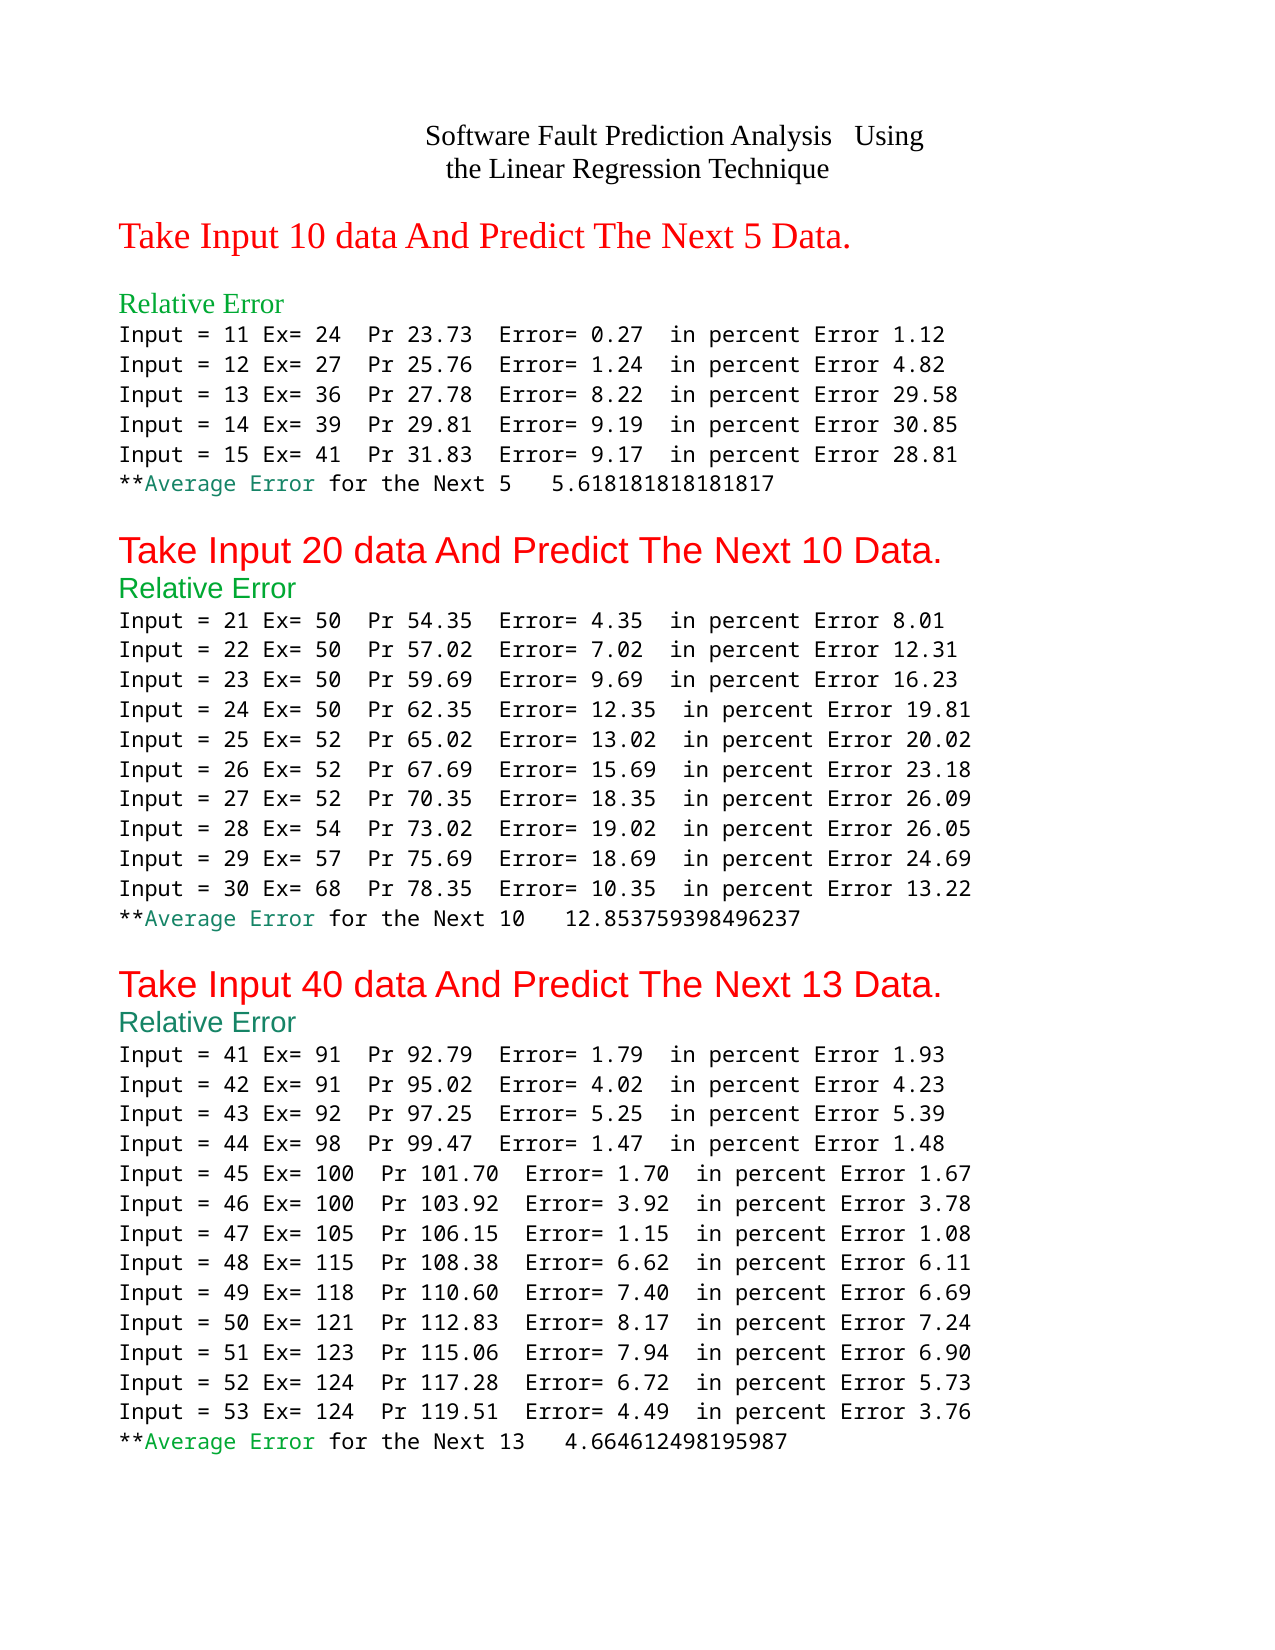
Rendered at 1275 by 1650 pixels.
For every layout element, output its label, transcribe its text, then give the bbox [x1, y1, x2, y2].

text Input = 22 Ex= 50 Pr 57.02 Error= 7.02 in percent Error 12.31 [118, 634, 1157, 664]
text Input = 50 Ex= 121 Pr 112.83 Error= 8.17 in percent Error 7.24 [118, 1307, 1157, 1337]
text **Average Error for the Next 10 12.853759398496237 [118, 902, 1157, 932]
text Relative Error [118, 286, 1157, 319]
text Input = 48 Ex= 115 Pr 108.38 Error= 6.62 in percent Error 6.11 [118, 1247, 1157, 1277]
text Input = 14 Ex= 39 Pr 29.81 Error= 9.19 in percent Error 30.85 [118, 409, 1157, 438]
text Input = 49 Ex= 118 Pr 110.60 Error= 7.40 in percent Error 6.69 [118, 1277, 1157, 1307]
text Input = 51 Ex= 123 Pr 115.06 Error= 7.94 in percent Error 6.90 [118, 1337, 1157, 1366]
text Input = 21 Ex= 50 Pr 54.35 Error= 4.35 in percent Error 8.01 [118, 604, 1157, 634]
text Input = 30 Ex= 68 Pr 78.35 Error= 10.35 in percent Error 13.22 [118, 873, 1157, 902]
text Software Fault Prediction Analysis Using [118, 118, 1157, 152]
text Input = 24 Ex= 50 Pr 62.35 Error= 12.35 in percent Error 19.81 [118, 694, 1157, 724]
text Input = 28 Ex= 54 Pr 73.02 Error= 19.02 in percent Error 26.05 [118, 813, 1157, 843]
text Input = 42 Ex= 91 Pr 95.02 Error= 4.02 in percent Error 4.23 [118, 1068, 1157, 1098]
text Input = 29 Ex= 57 Pr 75.69 Error= 18.69 in percent Error 24.69 [118, 843, 1157, 873]
text Input = 27 Ex= 52 Pr 70.35 Error= 18.35 in percent Error 26.09 [118, 783, 1157, 813]
text Input = 47 Ex= 105 Pr 106.15 Error= 1.15 in percent Error 1.08 [118, 1217, 1157, 1247]
text the Linear Regression Technique [118, 152, 1157, 185]
text Input = 13 Ex= 36 Pr 27.78 Error= 8.22 in percent Error 29.58 [118, 379, 1157, 409]
text Take Input 10 data And Predict The Next 5 Data. [118, 214, 1157, 257]
text Input = 43 Ex= 92 Pr 97.25 Error= 5.25 in percent Error 5.39 [118, 1098, 1157, 1128]
text Input = 12 Ex= 27 Pr 25.76 Error= 1.24 in percent Error 4.82 [118, 349, 1157, 379]
text Relative Error [118, 1005, 1157, 1039]
text Input = 46 Ex= 100 Pr 103.92 Error= 3.92 in percent Error 3.78 [118, 1188, 1157, 1217]
text Input = 26 Ex= 52 Pr 67.69 Error= 15.69 in percent Error 23.18 [118, 753, 1157, 783]
text Input = 53 Ex= 124 Pr 119.51 Error= 4.49 in percent Error 3.76 [118, 1396, 1157, 1426]
text **Average Error for the Next 5 5.618181818181817 [118, 468, 1157, 498]
text Input = 15 Ex= 41 Pr 31.83 Error= 9.17 in percent Error 28.81 [118, 438, 1157, 468]
text Take Input 20 data And Predict The Next 10 Data. [118, 528, 1157, 571]
text Input = 52 Ex= 124 Pr 117.28 Error= 6.72 in percent Error 5.73 [118, 1366, 1157, 1396]
text Input = 41 Ex= 91 Pr 92.79 Error= 1.79 in percent Error 1.93 [118, 1039, 1157, 1068]
text Input = 45 Ex= 100 Pr 101.70 Error= 1.70 in percent Error 1.67 [118, 1158, 1157, 1188]
text Input = 25 Ex= 52 Pr 65.02 Error= 13.02 in percent Error 20.02 [118, 724, 1157, 753]
text **Average Error for the Next 13 4.664612498195987 [118, 1426, 1157, 1456]
text Input = 44 Ex= 98 Pr 99.47 Error= 1.47 in percent Error 1.48 [118, 1128, 1157, 1158]
text Input = 23 Ex= 50 Pr 59.69 Error= 9.69 in percent Error 16.23 [118, 664, 1157, 694]
text Relative Error [118, 571, 1157, 604]
text Take Input 40 data And Predict The Next 13 Data. [118, 962, 1157, 1005]
text Input = 11 Ex= 24 Pr 23.73 Error= 0.27 in percent Error 1.12 [118, 319, 1157, 349]
